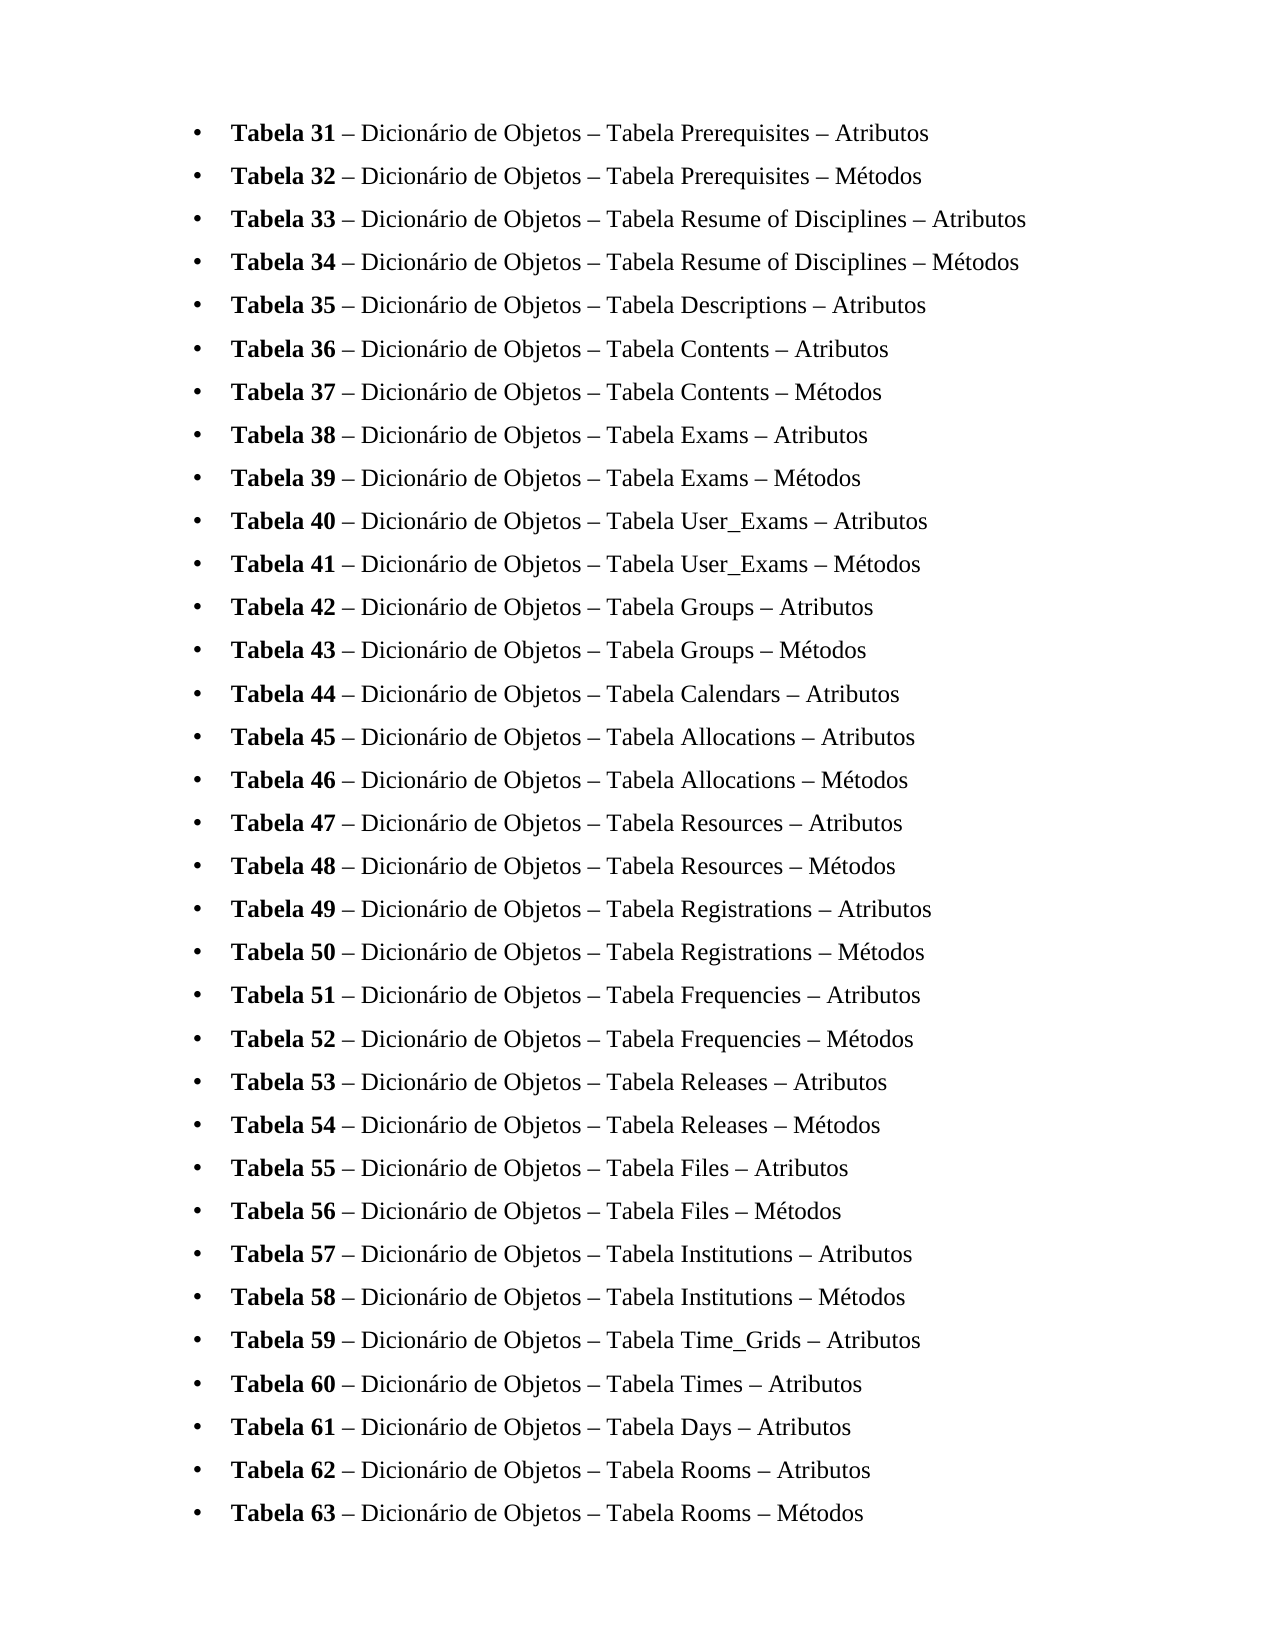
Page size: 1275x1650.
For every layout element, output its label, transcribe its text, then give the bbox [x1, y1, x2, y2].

list Tabela 51 – Dicionário de Objetos – Tabela Frequencies – Atributos [193, 981, 1157, 1009]
list Tabela 56 – Dicionário de Objetos – Tabela Files – Métodos [193, 1196, 1157, 1225]
list Tabela 37 – Dicionário de Objetos – Tabela Contents – Métodos [193, 377, 1157, 406]
list Tabela 39 – Dicionário de Objetos – Tabela Exams – Métodos [193, 463, 1157, 492]
list Tabela 45 – Dicionário de Objetos – Tabela Allocations – Atributos [193, 722, 1157, 751]
list Tabela 57 – Dicionário de Objetos – Tabela Institutions – Atributos [193, 1239, 1157, 1268]
list Tabela 46 – Dicionário de Objetos – Tabela Allocations – Métodos [193, 765, 1157, 794]
list Tabela 32 – Dicionário de Objetos – Tabela Prerequisites – Métodos [193, 161, 1157, 190]
list Tabela 48 – Dicionário de Objetos – Tabela Resources – Métodos [193, 851, 1157, 880]
list Tabela 49 – Dicionário de Objetos – Tabela Registrations – Atributos [193, 894, 1157, 923]
list Tabela 62 – Dicionário de Objetos – Tabela Rooms – Atributos [193, 1455, 1157, 1484]
list Tabela 35 – Dicionário de Objetos – Tabela Descriptions – Atributos [193, 291, 1157, 319]
list Tabela 42 – Dicionário de Objetos – Tabela Groups – Atributos [193, 592, 1157, 621]
list Tabela 61 – Dicionário de Objetos – Tabela Days – Atributos [193, 1412, 1157, 1441]
list Tabela 54 – Dicionário de Objetos – Tabela Releases – Métodos [193, 1110, 1157, 1139]
list Tabela 55 – Dicionário de Objetos – Tabela Files – Atributos [193, 1153, 1157, 1182]
list Tabela 33 – Dicionário de Objetos – Tabela Resume of Disciplines – Atributos [193, 204, 1157, 233]
list Tabela 34 – Dicionário de Objetos – Tabela Resume of Disciplines – Métodos [193, 247, 1157, 276]
list Tabela 44 – Dicionário de Objetos – Tabela Calendars – Atributos [193, 679, 1157, 707]
list Tabela 59 – Dicionário de Objetos – Tabela Time_Grids – Atributos [193, 1326, 1157, 1354]
list Tabela 50 – Dicionário de Objetos – Tabela Registrations – Métodos [193, 937, 1157, 966]
list Tabela 41 – Dicionário de Objetos – Tabela User_Exams – Métodos [193, 549, 1157, 578]
list Tabela 60 – Dicionário de Objetos – Tabela Times – Atributos [193, 1369, 1157, 1397]
list Tabela 47 – Dicionário de Objetos – Tabela Resources – Atributos [193, 808, 1157, 837]
list Tabela 58 – Dicionário de Objetos – Tabela Institutions – Métodos [193, 1282, 1157, 1311]
list Tabela 43 – Dicionário de Objetos – Tabela Groups – Métodos [193, 636, 1157, 664]
list Tabela 31 – Dicionário de Objetos – Tabela Prerequisites – Atributos [193, 118, 1157, 147]
list Tabela 38 – Dicionário de Objetos – Tabela Exams – Atributos [193, 420, 1157, 449]
list Tabela 36 – Dicionário de Objetos – Tabela Contents – Atributos [193, 334, 1157, 362]
list Tabela 40 – Dicionário de Objetos – Tabela User_Exams – Atributos [193, 506, 1157, 535]
list Tabela 63 – Dicionário de Objetos – Tabela Rooms – Métodos [193, 1498, 1157, 1527]
list Tabela 52 – Dicionário de Objetos – Tabela Frequencies – Métodos [193, 1024, 1157, 1052]
list Tabela 53 – Dicionário de Objetos – Tabela Releases – Atributos [193, 1067, 1157, 1096]
